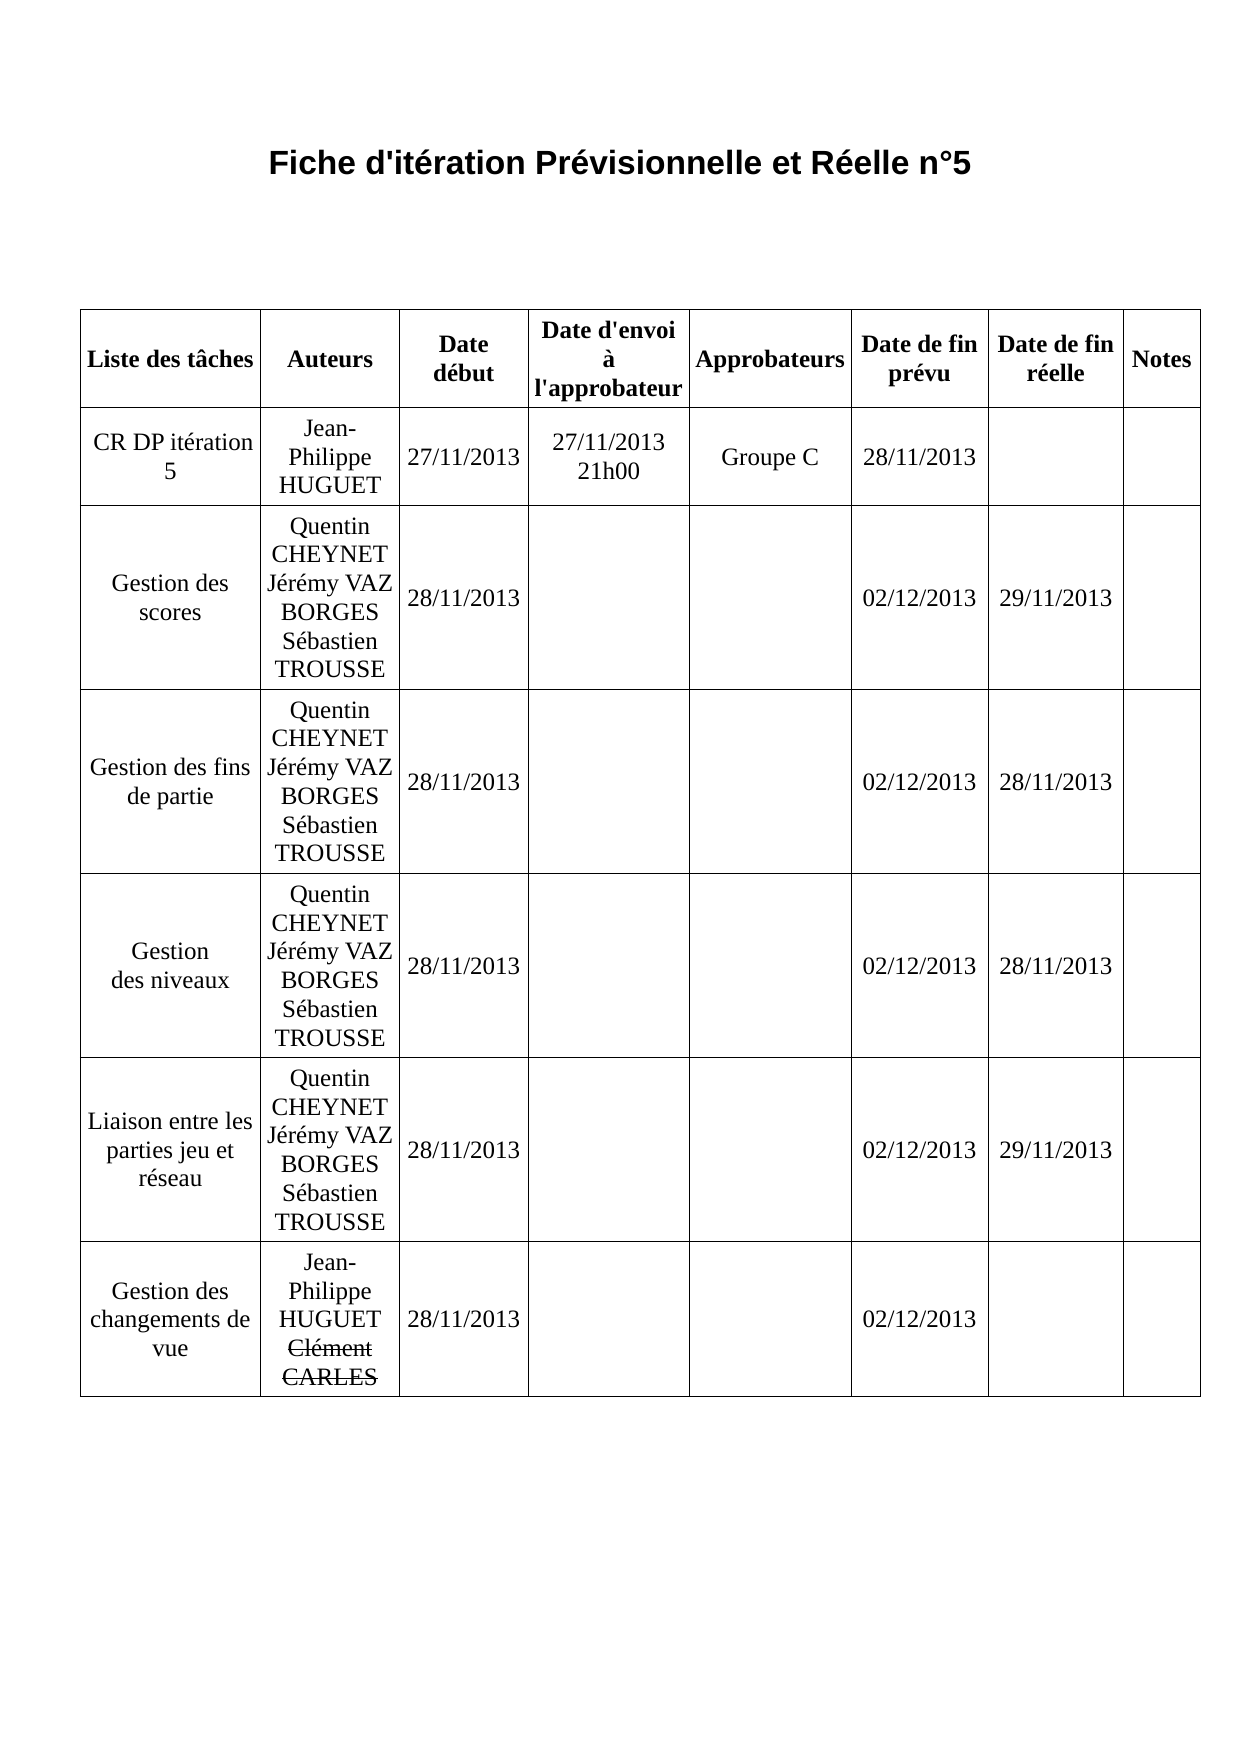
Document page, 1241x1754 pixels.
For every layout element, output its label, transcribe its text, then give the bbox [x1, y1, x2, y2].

table_cell Liaison entre les parties jeu et réseau [81, 1058, 260, 1241]
table_cell [529, 874, 689, 1057]
table_cell 02/12/2013 [852, 506, 988, 689]
table_cell [1124, 408, 1200, 505]
table_cell [529, 1242, 689, 1396]
table_cell [529, 506, 689, 689]
table_cell [690, 1058, 851, 1241]
table_cell Quentin CHEYNET Jérémy VAZ BORGES Sébastien TROUSSE [261, 874, 399, 1057]
table_cell 27/11/2013 21h00 [529, 408, 689, 505]
table_cell [1124, 1242, 1200, 1396]
table_header Date début [400, 310, 528, 407]
table_cell Jean-Philippe HUGUET Clément CARLES [261, 1242, 399, 1396]
table_cell 28/11/2013 [989, 690, 1123, 873]
table_header Liste des tâches [81, 310, 260, 407]
table_cell 28/11/2013 [852, 408, 988, 505]
table_cell [1124, 506, 1200, 689]
table_cell Gestion des scores [81, 506, 260, 689]
table_cell 28/11/2013 [400, 690, 528, 873]
table_cell [690, 1242, 851, 1396]
table_cell Quentin CHEYNET Jérémy VAZ BORGES Sébastien TROUSSE [261, 506, 399, 689]
table_cell 28/11/2013 [400, 506, 528, 689]
table_cell Jean-Philippe HUGUET [261, 408, 399, 505]
table_cell CR DP itération 5 [81, 408, 260, 505]
table_cell 28/11/2013 [400, 1242, 528, 1396]
table_cell 02/12/2013 [852, 874, 988, 1057]
table_cell [529, 690, 689, 873]
table_cell [989, 408, 1123, 505]
table_cell Groupe C [690, 408, 851, 505]
table_cell 27/11/2013 [400, 408, 528, 505]
table_cell 28/11/2013 [400, 1058, 528, 1241]
table_cell 02/12/2013 [852, 1242, 988, 1396]
table_cell [529, 1058, 689, 1241]
table_cell Gestion des fins de partie [81, 690, 260, 873]
table_cell [1124, 1058, 1200, 1241]
subtitle Fiche d'itération Prévisionnelle et Réelle n°5 [118, 143, 1122, 182]
table_cell 28/11/2013 [400, 874, 528, 1057]
table_cell 02/12/2013 [852, 690, 988, 873]
table_header Notes [1124, 310, 1200, 407]
table_cell Gestion des niveaux [81, 874, 260, 1057]
table_cell Quentin CHEYNET Jérémy VAZ BORGES Sébastien TROUSSE [261, 1058, 399, 1241]
table_cell [1124, 874, 1200, 1057]
table_cell Gestion des changements de vue [81, 1242, 260, 1396]
table_cell 02/12/2013 [852, 1058, 988, 1241]
table_cell 28/11/2013 [989, 874, 1123, 1057]
table_cell [1124, 690, 1200, 873]
table_cell Quentin CHEYNET Jérémy VAZ BORGES Sébastien TROUSSE [261, 690, 399, 873]
table_cell [989, 1242, 1123, 1396]
table_cell [690, 506, 851, 689]
table_header Date de fin réelle [989, 310, 1123, 407]
table_cell 29/11/2013 [989, 506, 1123, 689]
table_cell 29/11/2013 [989, 1058, 1123, 1241]
table_cell [690, 874, 851, 1057]
table_cell [690, 690, 851, 873]
table_header Date d'envoi à l'approbateur [529, 310, 689, 407]
table_header Date de fin prévu [852, 310, 988, 407]
table_header Auteurs [261, 310, 399, 407]
table_header Approbateurs [690, 310, 851, 407]
